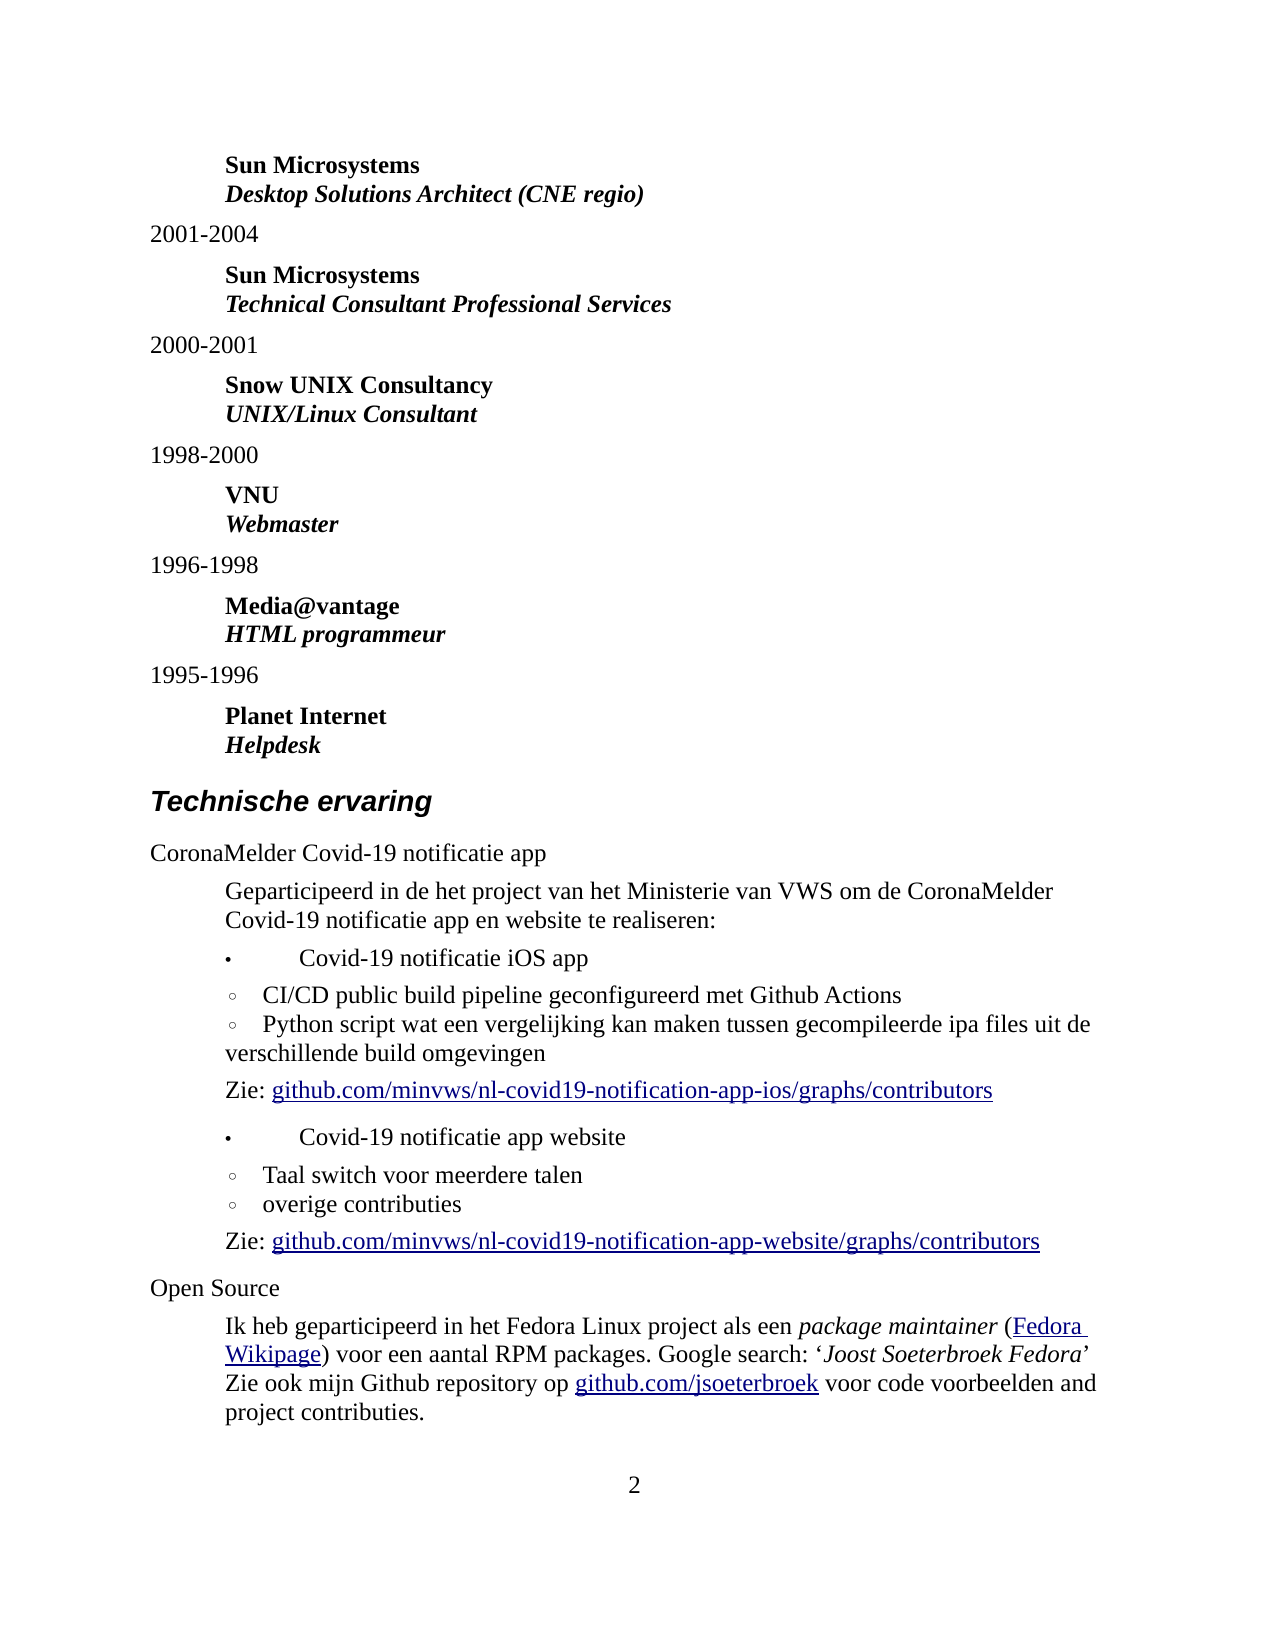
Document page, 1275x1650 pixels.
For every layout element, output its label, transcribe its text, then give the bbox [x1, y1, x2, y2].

text 2000-2001 [150, 330, 1125, 358]
list CI/CD public build pipeline geconfigureerd met Github Actions [225, 980, 1125, 1009]
text 1998-2000 [150, 440, 1125, 469]
text Snow UNIX Consultancy UNIX/Linux Consultant [225, 370, 1125, 428]
list overige contributies [225, 1189, 1125, 1217]
text VNU Webmaster [225, 481, 1125, 538]
text Zie ook mijn Github repository op github.com/jsoeterbroek voor code voorbeelden and project contributies. [225, 1368, 1125, 1426]
text Planet Internet Helpdesk [225, 701, 1125, 758]
text Media@vantage HTML programmeur [225, 591, 1125, 648]
list Taal switch voor meerdere talen [225, 1160, 1125, 1189]
text Sun Microsystems Technical Consultant Professional Services [225, 260, 1125, 318]
list Python script wat een vergelijking kan maken tussen gecompileerde ipa files uit de verschillende build omgevingen [225, 1009, 1125, 1067]
text Open Source [150, 1273, 1125, 1302]
text Ik heb geparticipeerd in het Fedora Linux project als een package maintainer (Fedora Wikipage) voor een aantal RPM packages. Google search: ‘Joost Soeterbroek Fedora’ [225, 1311, 1125, 1368]
text CoronaMelder Covid-19 notificatie app [150, 838, 1125, 867]
text Geparticipeerd in de het project van het Ministerie van VWS om de CoronaMelder Covid-19 notificatie app en website te realiseren: [225, 876, 1125, 934]
list Covid-19 notificatie iOS app [225, 943, 1125, 971]
list Zie: github.com/minvws/nl-covid19-notification-app-ios/graphs/contributors [225, 1076, 1125, 1104]
text Sun Microsystems Desktop Solutions Architect (CNE regio) [225, 150, 1125, 207]
text 2001-2004 [150, 219, 1125, 248]
text 1996-1998 [150, 550, 1125, 579]
list Zie: github.com/minvws/nl-covid19-notification-app-website/graphs/contributors [225, 1226, 1125, 1255]
list Covid-19 notificatie app website [225, 1122, 1125, 1151]
text 1995-1996 [150, 660, 1125, 689]
subtitle Technische ervaring [150, 783, 1125, 817]
